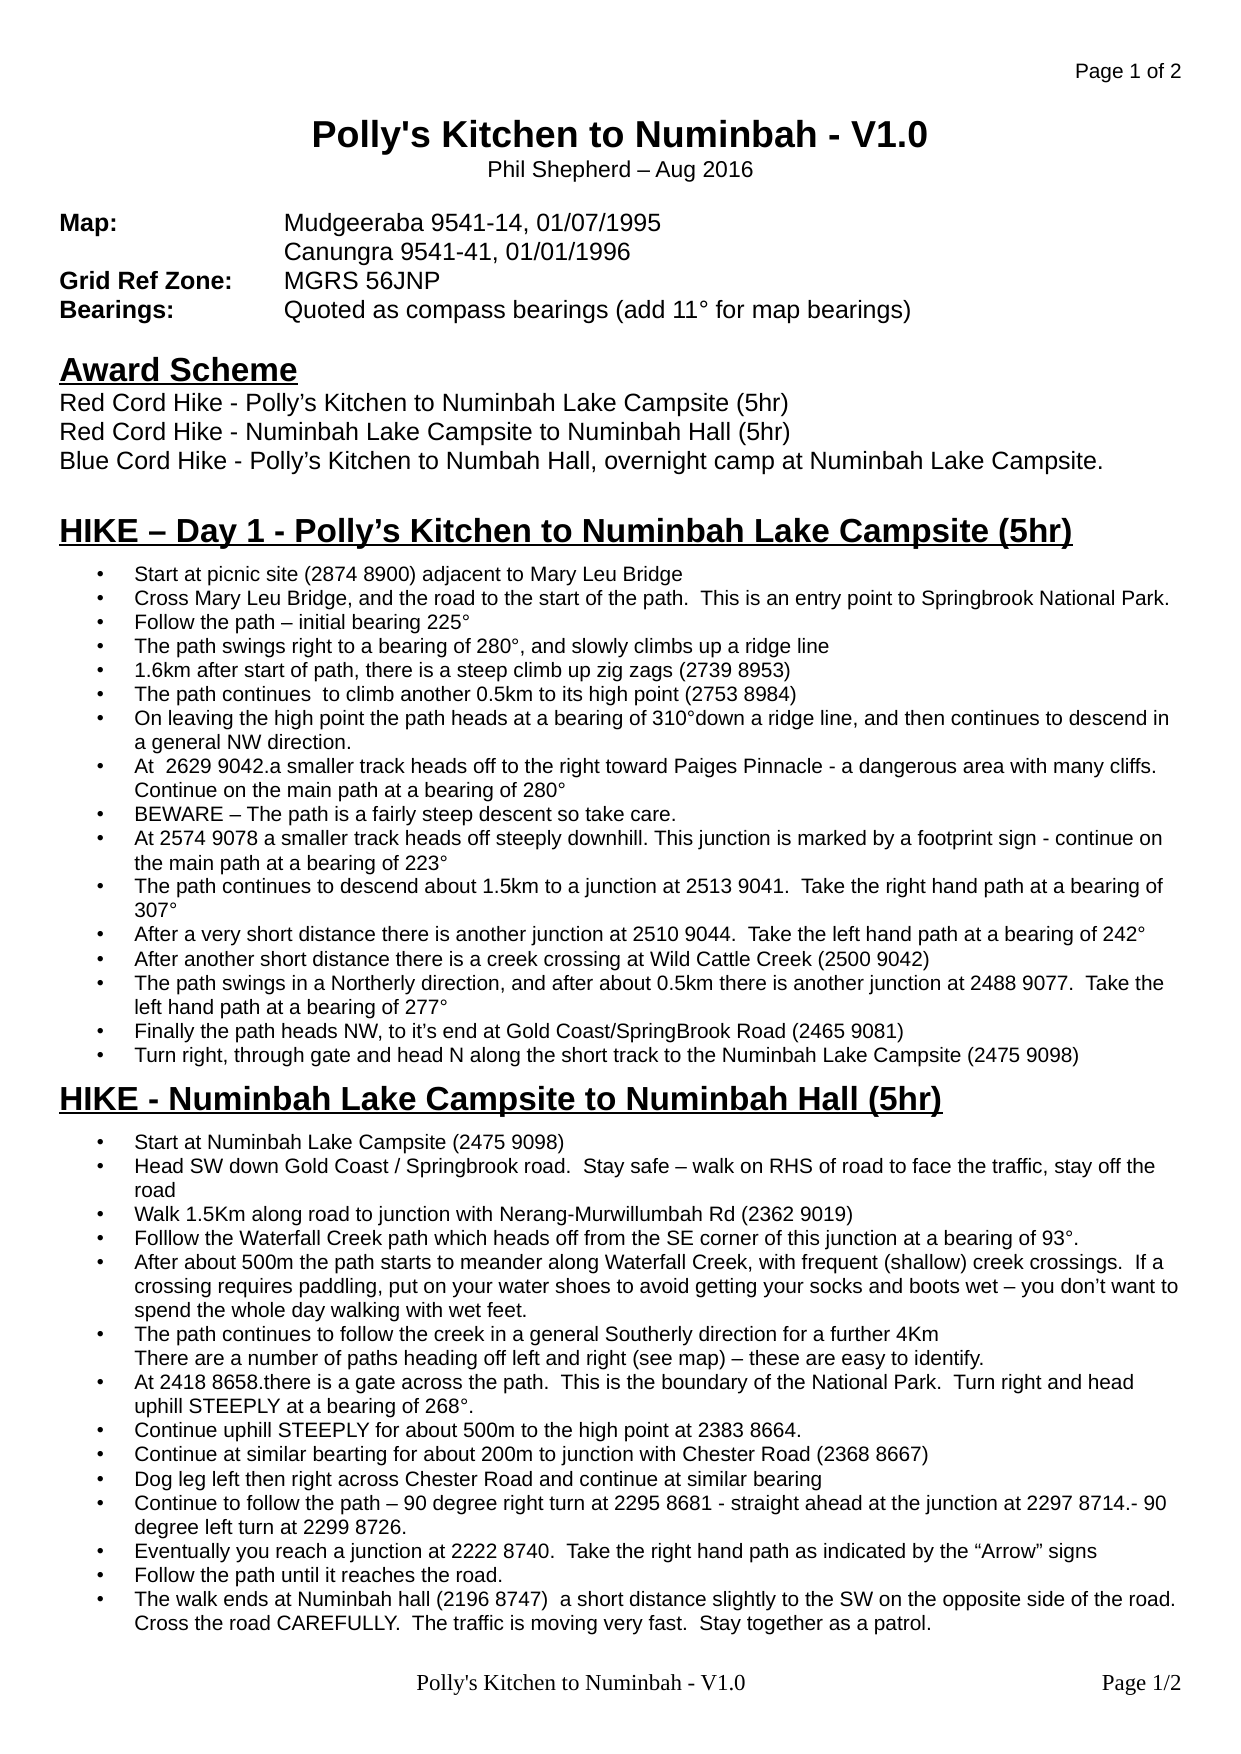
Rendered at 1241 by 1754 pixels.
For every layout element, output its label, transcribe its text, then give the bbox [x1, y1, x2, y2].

list Turn right, through gate and head N along the short track to the Numinbah Lake Campsite (2475 9098) [97, 1042, 1181, 1067]
text HIKE - Numinbah Lake Campsite to Numinbah Hall (5hr) [59, 1079, 1181, 1117]
subtitle Award Scheme [59, 350, 1181, 388]
list Follow the path until it reaches the road. [97, 1562, 1181, 1587]
list The path continues to descend about 1.5km to a junction at 2513 9041. Take the right hand path at a bearing of 307° [97, 874, 1181, 922]
list At 2418 8658.there is a gate across the path. This is the boundary of the National Park. Turn right and head uphill STEEPLY at a bearing of 268°. [97, 1370, 1181, 1418]
subtitle Polly's Kitchen to Numinbah - V1.0 [59, 112, 1181, 156]
list Start at picnic site (2874 8900) adjacent to Mary Leu Bridge [97, 562, 1181, 586]
list The path swings in a Northerly direction, and after about 0.5km there is another junction at 2488 9077. Take the left hand path at a bearing of 277° [97, 970, 1181, 1018]
list Eventually you reach a junction at 2222 8740. Take the right hand path as indicated by the “Arrow” signs [97, 1538, 1181, 1562]
text Red Cord Hike - Polly’s Kitchen to Numinbah Lake Campsite (5hr) [59, 388, 1181, 417]
list Folllow the Waterfall Creek path which heads off from the SE corner of this junction at a bearing of 93°. [97, 1226, 1181, 1250]
list Continue to follow the path – 90 degree right turn at 2295 8681 - straight ahead at the junction at 2297 8714.- 90 degree left turn at 2299 8726. [97, 1490, 1181, 1538]
text Red Cord Hike - Numinbah Lake Campsite to Numinbah Hall (5hr) Blue Cord Hike - Polly’s Kitchen to Numbah Hall, overnight camp at Numinbah Lake Campsite. [59, 417, 1181, 474]
list After a very short distance there is another junction at 2510 9044. Take the left hand path at a bearing of 242° [97, 922, 1181, 946]
list At 2574 9078 a smaller track heads off steeply downhill. This junction is marked by a footprint sign - continue on the main path at a bearing of 223° [97, 826, 1181, 874]
list The path continues to follow the creek in a general Southerly direction for a further 4Km There are a number of paths heading off left and right (see map) – these are easy to identify. [97, 1322, 1181, 1370]
list BEWARE – The path is a fairly steep descent so take care. [97, 802, 1181, 826]
list The walk ends at Numinbah hall (2196 8747) a short distance slightly to the SW on the opposite side of the road. Cross the road CAREFULLY. The traffic is moving very fast. Stay together as a patrol. [97, 1587, 1181, 1634]
text Grid Ref Zone: MGRS 56JNP [59, 266, 1181, 294]
list Cross Mary Leu Bridge, and the road to the start of the path. This is an entry point to Springbrook National Park. [97, 586, 1181, 610]
list Finally the path heads NW, to it’s end at Gold Coast/SpringBrook Road (2465 9081) [97, 1018, 1181, 1042]
list Continue uphill STEEPLY for about 500m to the high point at 2383 8664. [97, 1418, 1181, 1442]
list Head SW down Gold Coast / Springbrook road. Stay safe – walk on RHS of road to face the traffic, stay off the road [97, 1154, 1181, 1202]
list The path swings right to a bearing of 280°, and slowly climbs up a ridge line [97, 634, 1181, 658]
text Phil Shepherd – Aug 2016 [59, 156, 1181, 182]
list Follow the path – initial bearing 225° [97, 610, 1181, 634]
list Start at Numinbah Lake Campsite (2475 9098) [97, 1130, 1181, 1154]
list On leaving the high point the path heads at a bearing of 310°down a ridge line, and then continues to descend in a general NW direction. [97, 706, 1181, 754]
text HIKE – Day 1 - Polly’s Kitchen to Numinbah Lake Campsite (5hr) [59, 511, 1181, 549]
text Map: Mudgeeraba 9541-14, 01/07/1995 Canungra 9541-41, 01/01/1996 [59, 208, 1181, 266]
list Walk 1.5Km along road to junction with Nerang-Murwillumbah Rd (2362 9019) [97, 1202, 1181, 1226]
list 1.6km after start of path, there is a steep climb up zig zags (2739 8953) [97, 658, 1181, 682]
list After about 500m the path starts to meander along Waterfall Creek, with frequent (shallow) creek crossings. If a crossing requires paddling, put on your water shoes to avoid getting your socks and boots wet – you don’t want to spend the whole day walking with wet feet. [97, 1250, 1181, 1322]
list At 2629 9042.a smaller track heads off to the right toward Paiges Pinnacle - a dangerous area with many cliffs. Continue on the main path at a bearing of 280° [97, 754, 1181, 802]
text Bearings: Quoted as compass bearings (add 11° for map bearings) [59, 294, 1181, 323]
list Dog leg left then right across Chester Road and continue at similar bearing [97, 1466, 1181, 1490]
list The path continues to climb another 0.5km to its high point (2753 8984) [97, 682, 1181, 706]
list After another short distance there is a creek crossing at Wild Cattle Creek (2500 9042) [97, 946, 1181, 970]
list Continue at similar bearting for about 200m to junction with Chester Road (2368 8667) [97, 1442, 1181, 1466]
